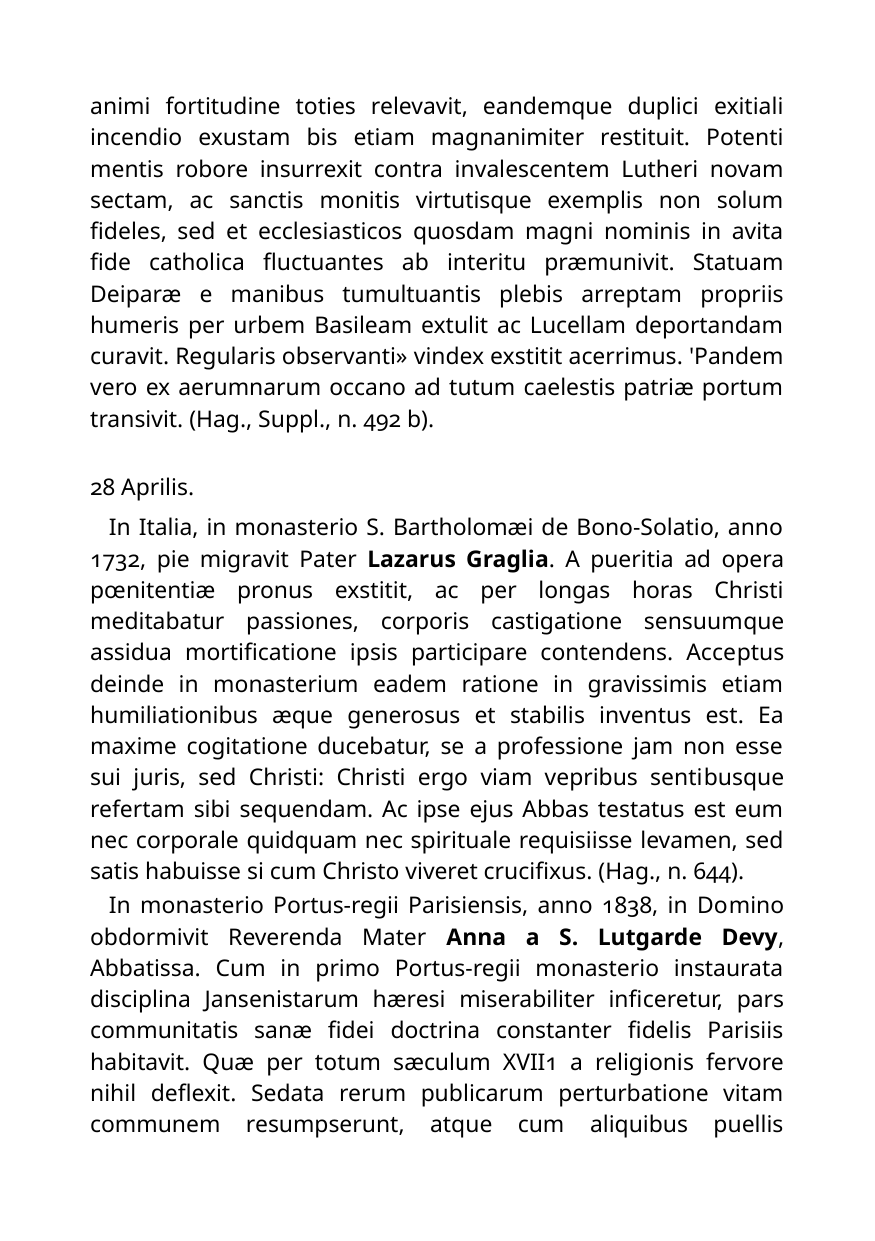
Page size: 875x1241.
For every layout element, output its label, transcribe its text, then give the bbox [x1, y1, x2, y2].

text In Italia, in monasterio S. Bartholomæi de Bono-Solatio, anno 1732, pie migravit Pater Lazarus Graglia. A pueritia ad opera pœnitentiæ pronus exstitit, ac per longas horas Christi meditabatur passiones, corporis castigatione sensuum­que assidua mortificatione ipsis participare contendens. Acce­ptus deinde in monasterium eadem ratione in gravissimis etiam humiliationibus æque generosus et stabilis inventus est. Ea maxime cogitatione ducebatur, se a professione jam non esse sui juris, sed Christi: Christi ergo viam vepribus senti­busque refertam sibi sequendam. Ac ipse ejus Abbas testatus est eum nec corporale quidquam nec spirituale requisiisse levamen, sed satis habuisse si cum Christo viveret crucifixus. (Hag., n. 644). [90, 511, 784, 886]
text In monasterio Portus-regii Parisiensis, anno 1838, in Do­mino obdormivit Reverenda Mater Anna a S. Lutgarde Devy, Abbatissa. Cum in primo Portus-regii monasterio instaurata disciplina Jansenistarum hæresi miserabiliter infi­ceretur, pars communitatis sanæ fidei doctrina constanter fidelis Parisiis habitavit. Quæ per totum sæculum XVII1 a religionis fervore nihil deflexit. Sedata rerum publicarum perturbatione vitam communem resumpserunt, atque cum aliquibus puellis [90, 889, 784, 1139]
text 28 Aprilis. [90, 471, 784, 502]
text animi fortitudine toties relevavit, eandemque duplici exitiali incendio exustam bis etiam magnanimiter restituit. Potenti mentis robore insurrexit contra invalescentem Lutheri novam sectam, ac sanctis monitis virtutisque exemplis non solum fideles, sed et ecclesiasticos quosdam magni nominis in avita fide catholica fluctuantes ab interitu præmunivit. Statuam Deiparæ e manibus tumultuantis plebis arreptam propriis humeris per urbem Basileam extulit ac Lucellam deportandam curavit. Regularis observanti» vindex exstitit acerrimus. 'Pandem vero ex aerumnarum occano ad tutum caelestis patriæ portum transivit. (Hag., Suppl., n. 492 b). [90, 90, 784, 434]
